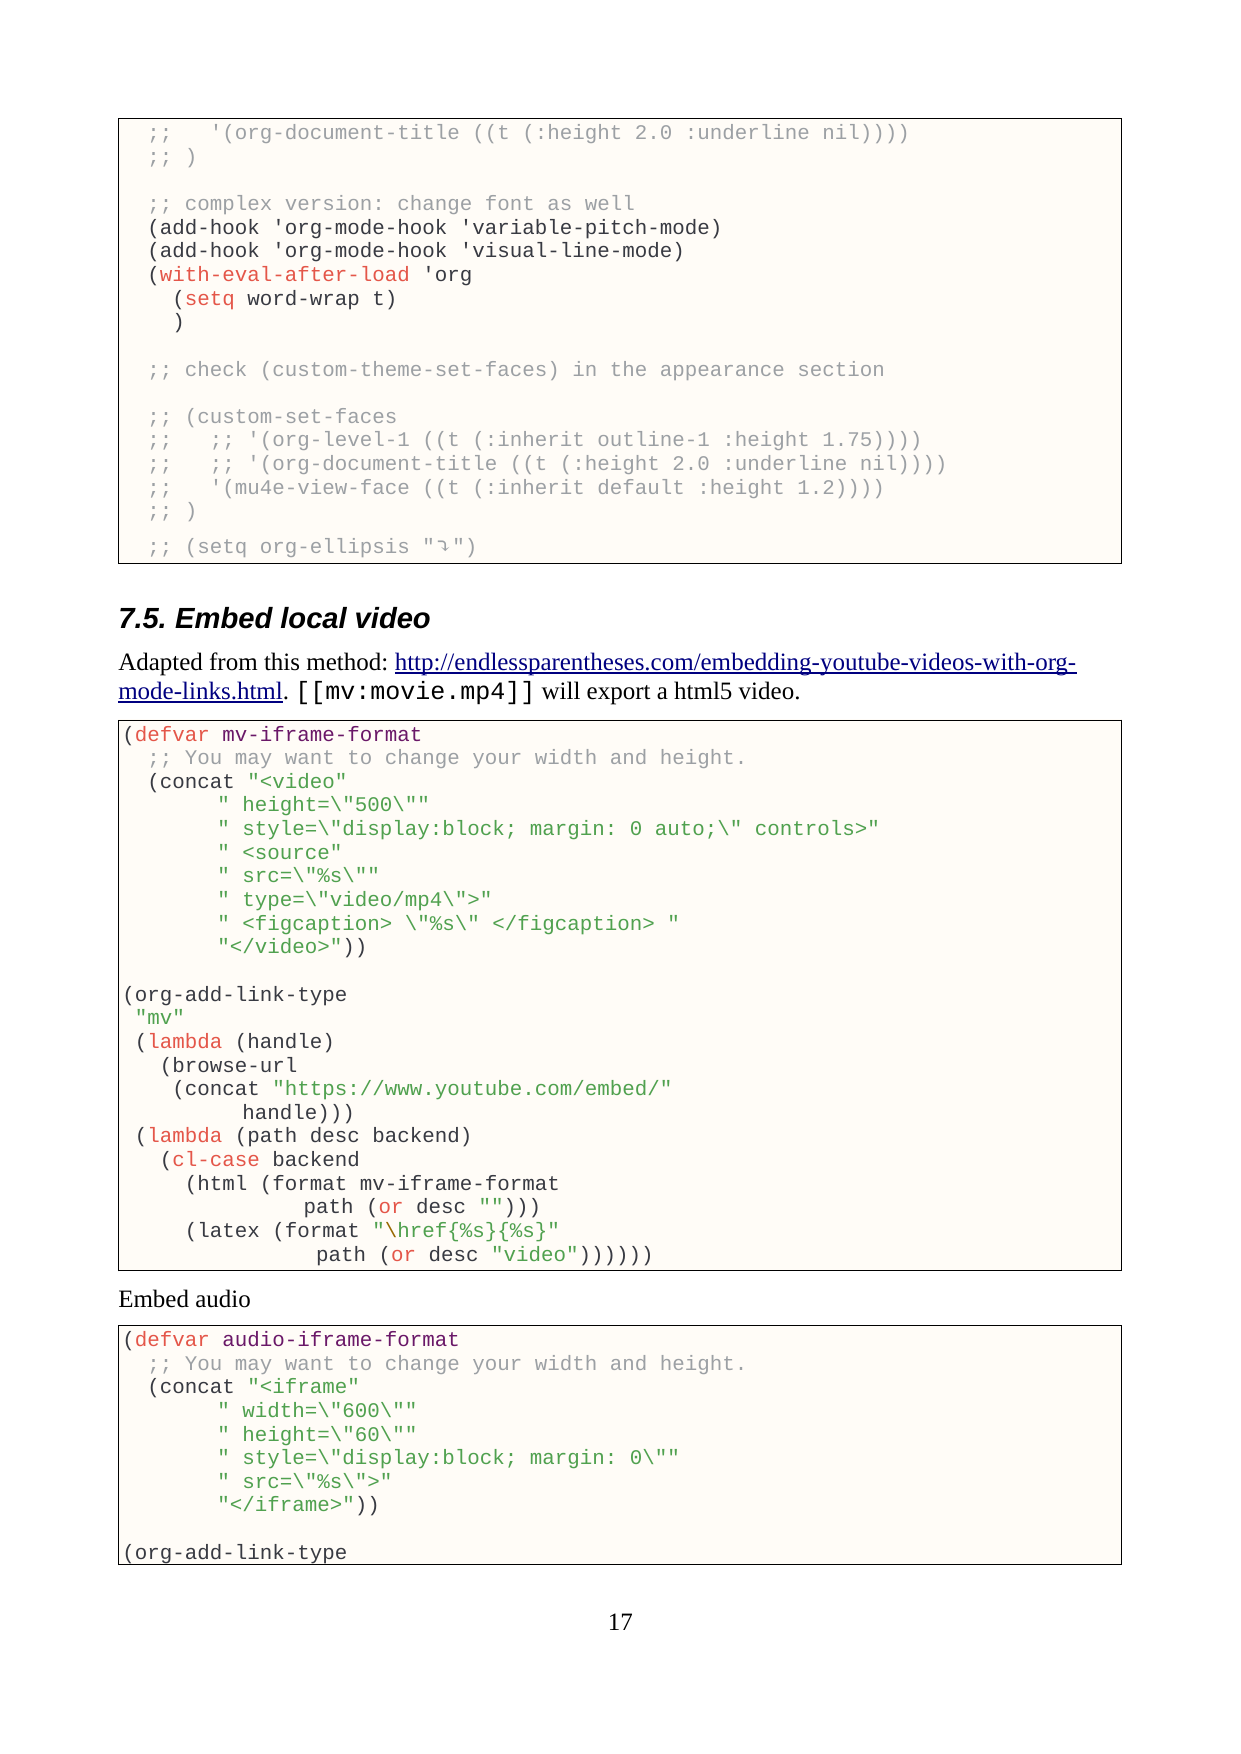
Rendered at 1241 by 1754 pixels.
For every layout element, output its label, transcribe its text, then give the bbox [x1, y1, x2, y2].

text (browse-url [119, 1051, 1121, 1074]
text (html (format mv-iframe-format [119, 1169, 1121, 1192]
text " style=\"display:block; margin: 0 auto;\" controls>" [119, 814, 1121, 838]
text (org-add-link-type [119, 1538, 1121, 1564]
text ;; You may want to change your width and height. [119, 743, 1121, 767]
text (defvar mv-iframe-format [119, 721, 1121, 743]
text " height=\"500\"" [119, 791, 1121, 814]
text ;; complex version: change font as well [119, 189, 1121, 213]
text (setq word-wrap t) [119, 284, 1121, 307]
text (defvar audio-iframe-format [119, 1326, 1121, 1349]
text path (or desc ""))) [119, 1192, 1121, 1216]
text "</video>")) [119, 932, 1121, 956]
text (cl-case backend [119, 1145, 1121, 1169]
text Embed audio [118, 1284, 1122, 1312]
text " width=\"600\"" [119, 1396, 1121, 1419]
text path (or desc "video")))))) [119, 1240, 1121, 1270]
text (concat "<iframe" [119, 1372, 1121, 1396]
text " src=\"%s\">" [119, 1467, 1121, 1491]
text (add-hook 'org-mode-hook 'visual-line-mode) [119, 236, 1121, 260]
text ;; You may want to change your width and height. [119, 1349, 1121, 1372]
text ;; (setq org-ellipsis "⤵") [119, 532, 1121, 563]
text " src=\"%s\"" [119, 861, 1121, 885]
text (with-eval-after-load 'org [119, 260, 1121, 284]
text " style=\"display:block; margin: 0\"" [119, 1443, 1121, 1467]
text "</iframe>")) [119, 1491, 1121, 1514]
text ;; check (custom-theme-set-faces) in the appearance section [119, 354, 1121, 378]
text ;; ;; '(org-document-title ((t (:height 2.0 :underline nil)))) [119, 449, 1121, 473]
subtitle Embed local video [118, 601, 1122, 635]
text " <source" [119, 838, 1121, 861]
text ;; (custom-set-faces [119, 402, 1121, 426]
text " height=\"60\"" [119, 1419, 1121, 1443]
text (concat "<video" [119, 767, 1121, 791]
text " type=\"video/mp4\">" [119, 885, 1121, 909]
text (latex (format "\href{%s}{%s}" [119, 1216, 1121, 1240]
text ;; '(mu4e-view-face ((t (:inherit default :height 1.2)))) [119, 473, 1121, 496]
text ;; ;; '(org-level-1 ((t (:inherit outline-1 :height 1.75)))) [119, 426, 1121, 449]
text (org-add-link-type [119, 980, 1121, 1003]
text ;; '(org-document-title ((t (:height 2.0 :underline nil)))) [119, 119, 1121, 142]
text handle))) [119, 1098, 1121, 1122]
text (add-hook 'org-mode-hook 'variable-pitch-mode) [119, 213, 1121, 236]
text (lambda (handle) [119, 1027, 1121, 1051]
text ;; ) [119, 142, 1121, 165]
text ;; ) [119, 496, 1121, 524]
text Adapted from this method: http://endlessparentheses.com/embedding-youtube-videos-with-org-mode-links.html. [[mv:movie.mp4]] will export a html5 video. [118, 647, 1122, 707]
text "mv" [119, 1003, 1121, 1027]
text (concat "https://www.youtube.com/embed/" [119, 1074, 1121, 1098]
text " <figcaption> \"%s\" </figcaption> " [119, 909, 1121, 932]
text ) [119, 307, 1121, 331]
text (lambda (path desc backend) [119, 1122, 1121, 1145]
